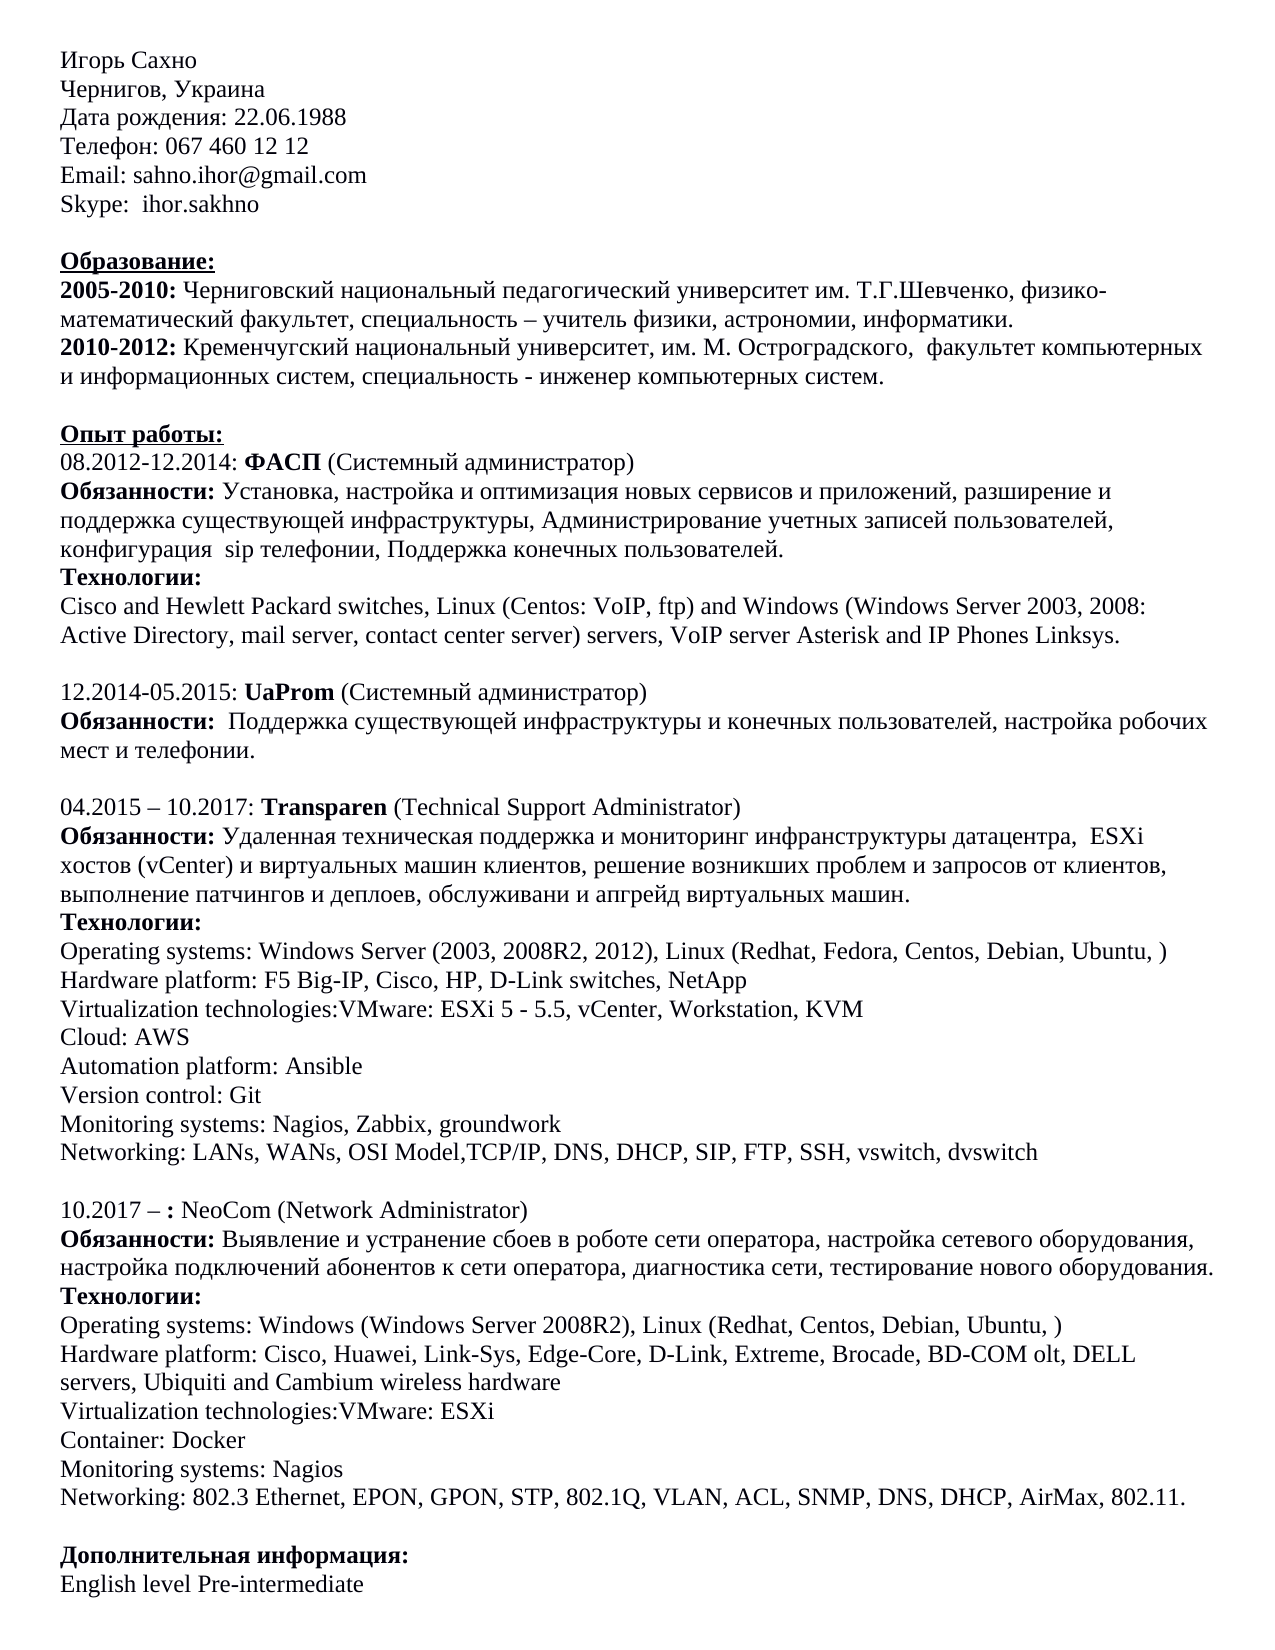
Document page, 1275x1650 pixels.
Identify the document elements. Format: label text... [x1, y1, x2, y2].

text Дата рождения: 22.06.1988 [60, 102, 1215, 131]
text 08.2012-12.2014: ФАСП (Системный администратор) [60, 447, 1215, 476]
text 10.2017 – : NeoCom (Network Administrator) [60, 1195, 1215, 1224]
text Игорь Сахно [60, 45, 1215, 74]
text Дополнительная информация: [60, 1540, 1215, 1569]
text 2010-2012: Кременчугский национальный университет, им. М. Остроградского, факультет компьютерных и информационных систем, специальность - инженер компьютерных систем. [60, 332, 1215, 390]
text Email: sahno.ihor@gmail.com [60, 160, 1215, 189]
text English level Pre-intermediate [60, 1569, 1215, 1597]
text Технологии: [60, 562, 1215, 591]
text 12.2014-05.2015: UaProm (Системный администратор) [60, 677, 1215, 706]
text Технологии: [60, 1281, 1215, 1310]
text Технологии: [60, 907, 1215, 936]
text Обязанности: Удаленная техническая поддержка и мониторинг инфранструктуры датацентра, ESXi хостов (vCenter) и виртуальных машин клиентов, решение возникших проблем и запросов от клиентов, выполнение патчингов и деплоев, обслуживани и апгрейд виртуальных машин. [60, 821, 1215, 907]
text Обязанности: Установка, настройка и оптимизация новых сервисов и приложений, разширение и поддержка существующей инфраструктуры, Администрирование учетных записей пользователей, конфигурация sip телефонии, Поддержка конечных пользователей. [60, 476, 1215, 562]
text Skype: ihor.sakhno [60, 189, 1215, 217]
text Телефон: 067 460 12 12 [60, 131, 1215, 160]
text Обязанности: Поддержка существующей инфраструктуры и конечных пользователей, настройка робочих мест и телефонии. [60, 706, 1215, 764]
text Operating systems: Windows Server (2003, 2008R2, 2012), Linux (Redhat, Fedora, Centos, Debian, Ubuntu, ) Hardware platform: F5 Big-IP, Cisco, HP, D-Link switches, NetApp Virtualization technologies:VMware: ESXi 5 - 5.5, vCenter, Workstation, KVM Cloud: AWS [60, 936, 1215, 1051]
text Cisco and Hewlett Packard switches, Linux (Centos: VoIP, ftp) and Windows (Windows Server 2003, 2008: Active Directory, mail server, contact center server) servers, VoIP server Asterisk and IP Phones Linksys. [60, 591, 1215, 649]
text Чернигов, Украина [60, 74, 1215, 102]
text Образование: 2005-2010: Черниговский национальный педагогический университет им. Т.Г.Шевченко, физико-математический факультет, специальность – учитель физики, астрономии, информатики. [60, 246, 1215, 332]
text Обязанности: Выявление и устранение сбоев в роботе сети оператора, настройка сетевого оборудования, настройка подключений абонентов к сети оператора, диагностика сети, тестирование нового оборудования. [60, 1224, 1215, 1281]
text 04.2015 – 10.2017: Transparen (Technical Support Administrator) [60, 792, 1215, 821]
text Опыт работы: [60, 419, 1215, 447]
text Operating systems: Windows (Windows Server 2008R2), Linux (Redhat, Centos, Debian, Ubuntu, ) Hardware platform: Cisco, Huawei, Link-Sys, Edge-Core, D-Link, Extreme, Brocade, BD-COM olt, DELL servers, Ubiquiti and Cambium wireless hardware Virtualization technologies:VMware: ESXi Container: Docker Monitoring systems: Nagios Networking: 802.3 Ethernet, EPON, GPON, STP, 802.1Q, VLAN, ACL, SNMP, DNS, DHCP, AirMax, 802.11. [60, 1310, 1215, 1511]
text Automation platform: Ansible Version control: Git Monitoring systems: Nagios, Zabbix, groundwork Networking: LANs, WANs, OSI Model,TCP/IP, DNS, DHCP, SIP, FTP, SSH, vswitch, dvswitch [60, 1051, 1215, 1166]
